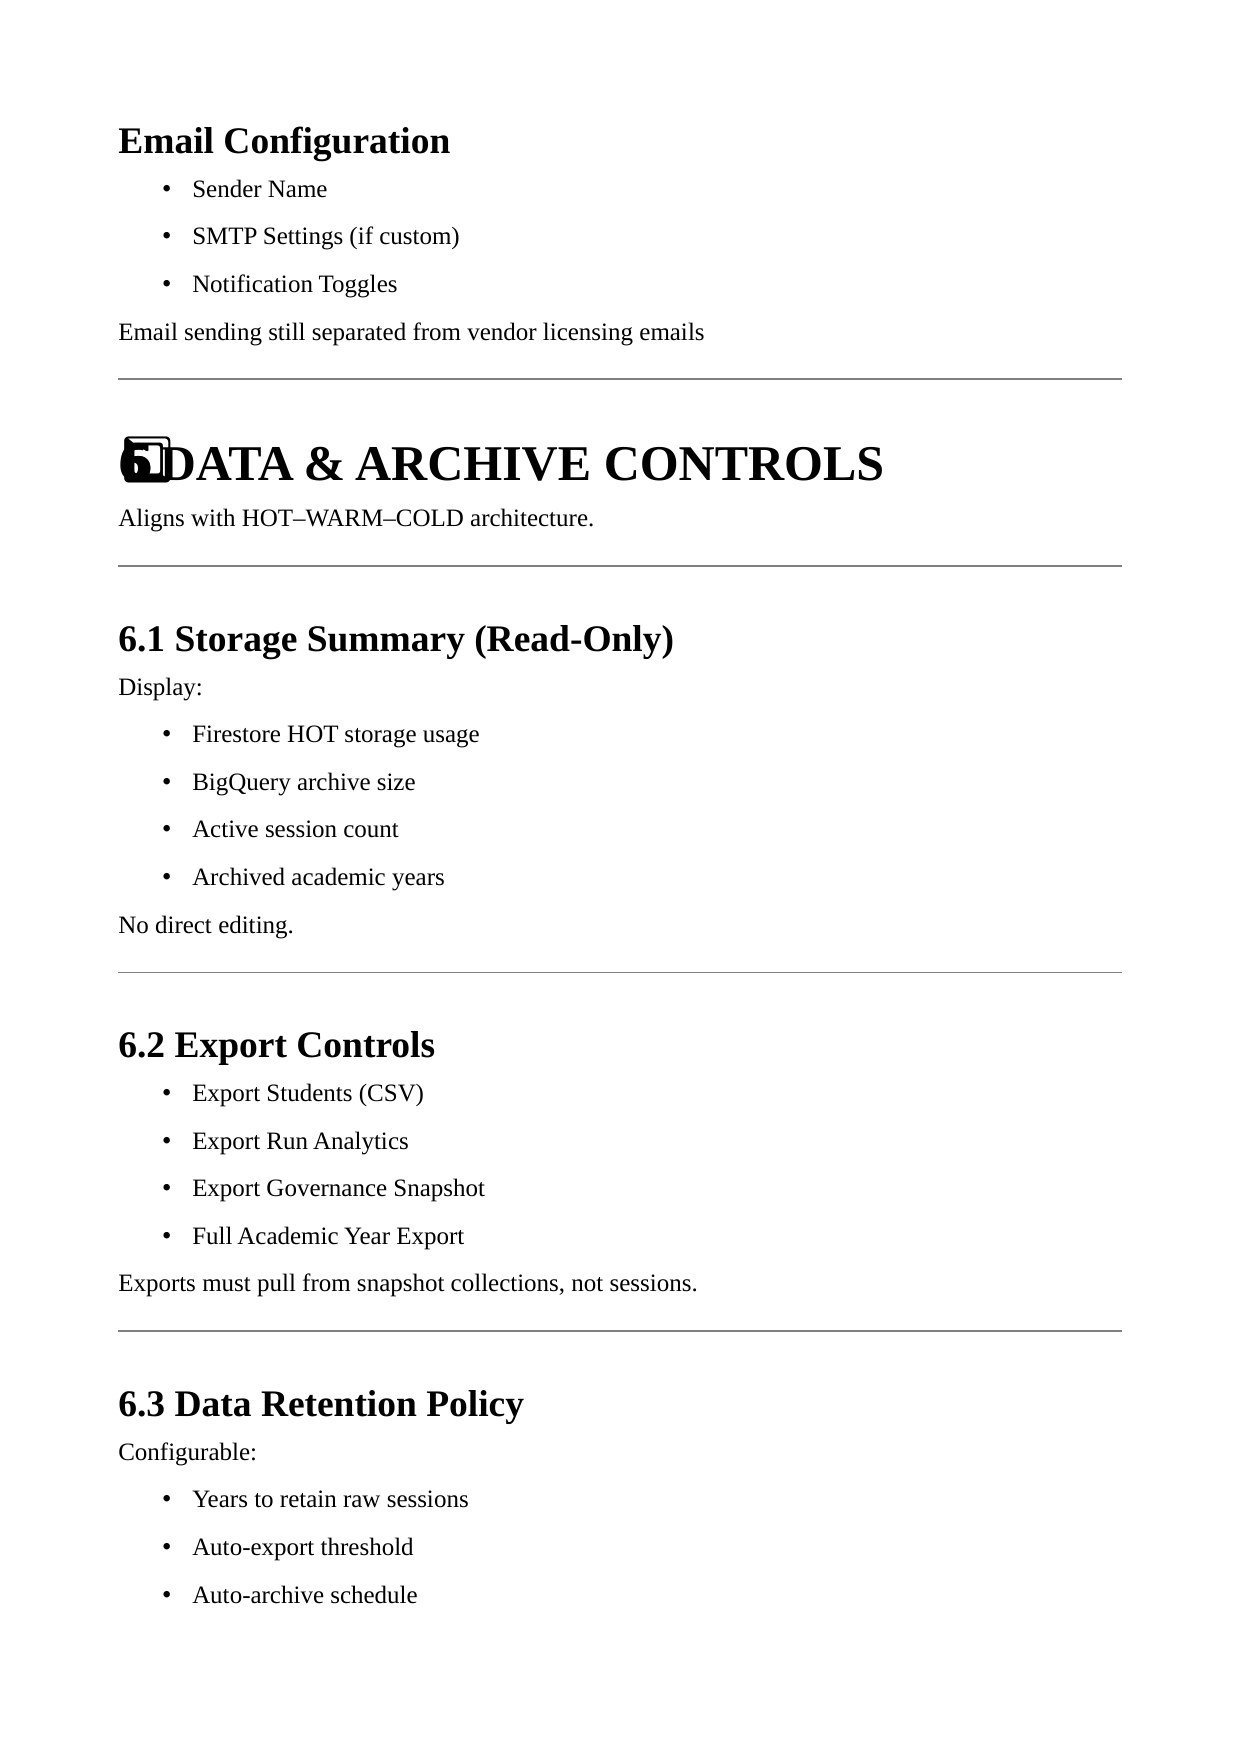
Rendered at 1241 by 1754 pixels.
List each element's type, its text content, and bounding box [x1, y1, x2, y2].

list Export Run Analytics [162, 1126, 1122, 1154]
subtitle 6.3 Data Retention Policy [118, 1381, 1122, 1424]
list SMTP Settings (if custom) [162, 221, 1122, 250]
text No direct editing. [118, 910, 1122, 938]
list Sender Name [162, 174, 1122, 202]
list BigQuery archive size [162, 767, 1122, 796]
list Export Governance Snapshot [162, 1173, 1122, 1202]
list Firestore HOT storage usage [162, 719, 1122, 748]
list Auto-archive schedule [162, 1580, 1122, 1608]
subtitle 6.1 Storage Summary (Read-Only) [118, 616, 1122, 659]
list Archived academic years [162, 862, 1122, 891]
subtitle 6️⃣ DATA & ARCHIVE CONTROLS [118, 433, 1122, 491]
text Email sending still separated from vendor licensing emails [118, 317, 1122, 345]
list Export Students (CSV) [162, 1078, 1122, 1107]
text Exports must pull from snapshot collections, not sessions. [118, 1268, 1122, 1297]
subtitle 6.2 Export Controls [118, 1022, 1122, 1066]
list Full Academic Year Export [162, 1221, 1122, 1250]
text Configurable: [118, 1437, 1122, 1466]
list Auto-export threshold [162, 1532, 1122, 1561]
list Notification Toggles [162, 269, 1122, 298]
list Active session count [162, 814, 1122, 843]
list Years to retain raw sessions [162, 1484, 1122, 1513]
text Aligns with HOT–WARM–COLD architecture. [118, 503, 1122, 532]
subtitle Email Configuration [118, 118, 1122, 161]
text Display: [118, 672, 1122, 701]
